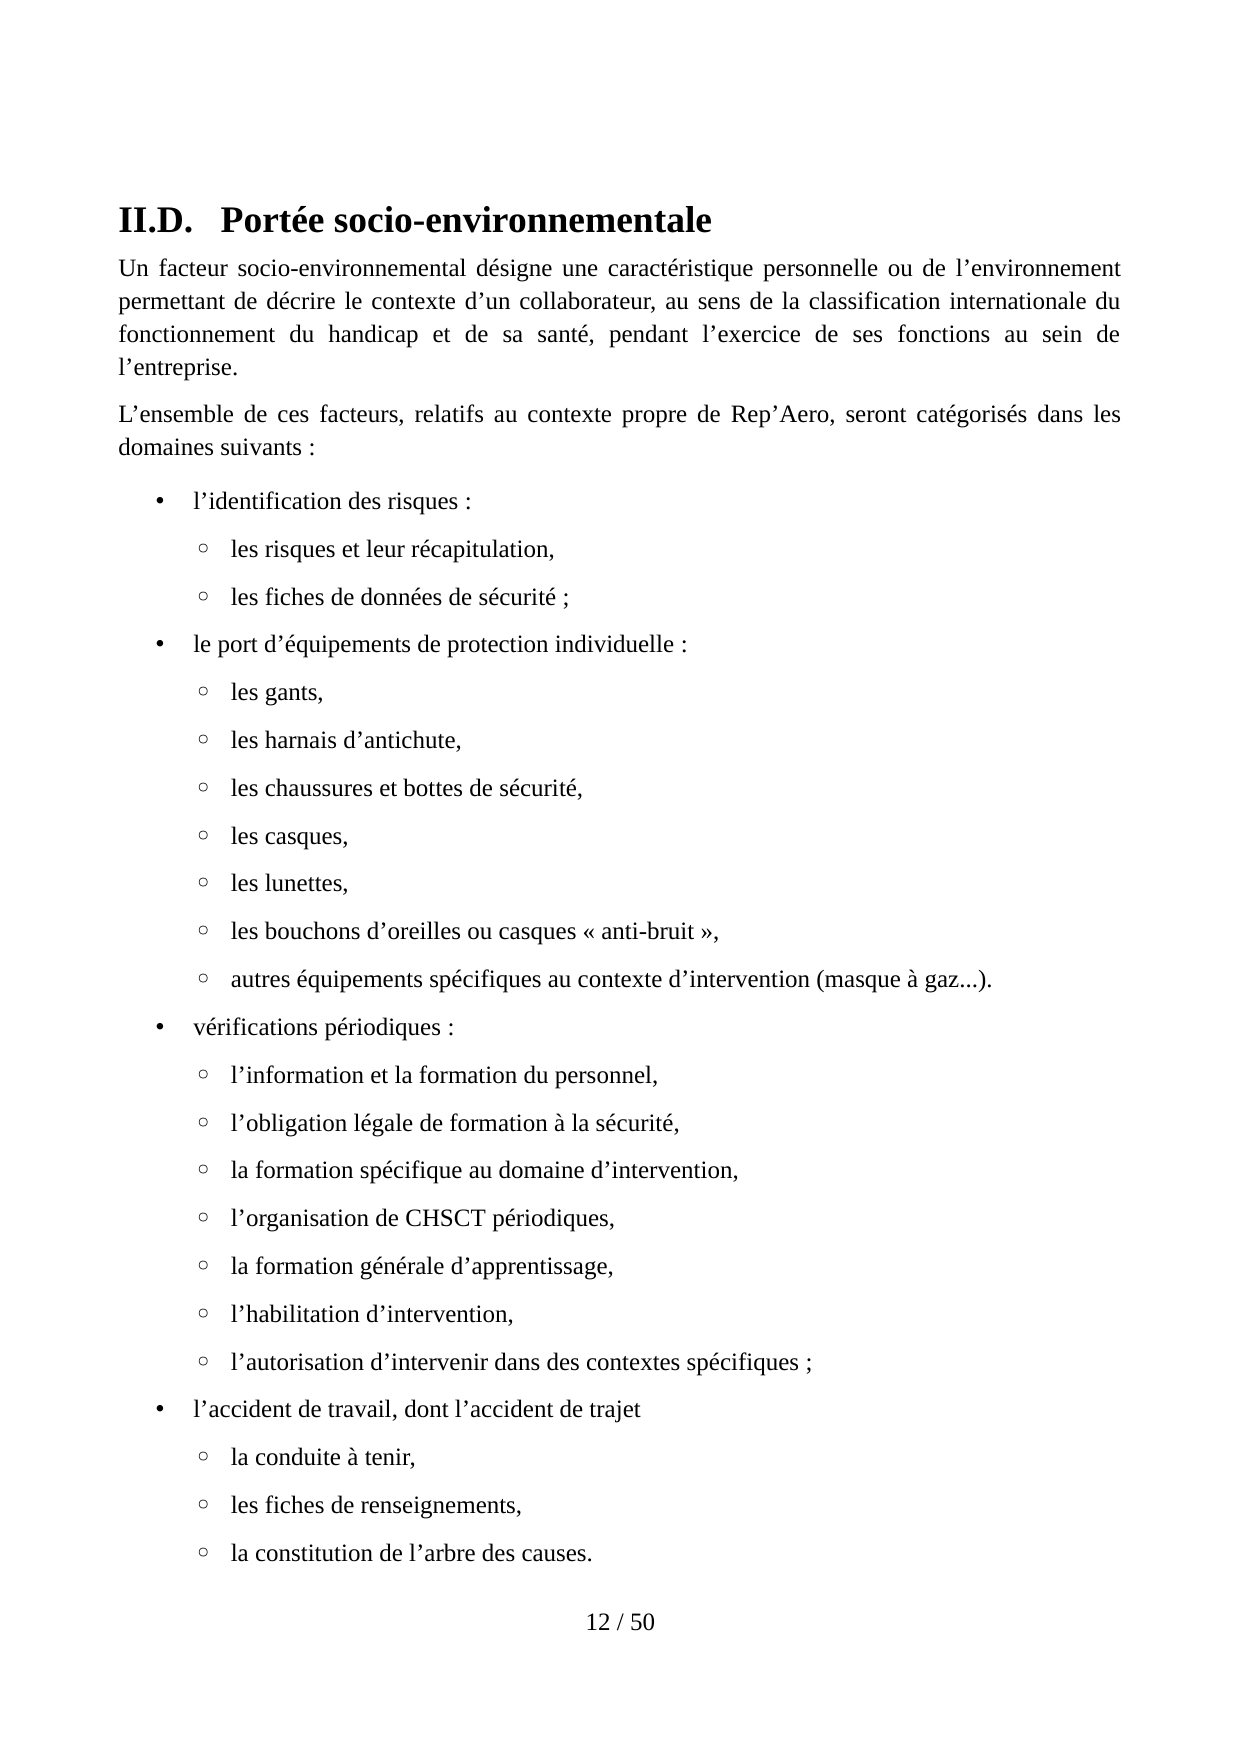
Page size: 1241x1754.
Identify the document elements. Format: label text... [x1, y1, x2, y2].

list les casques, [193, 821, 1122, 849]
list les harnais d’antichute, [193, 725, 1122, 754]
list l’information et la formation du personnel, [193, 1060, 1122, 1088]
list les gants, [193, 677, 1122, 706]
list la conduite à tenir, [193, 1442, 1122, 1471]
subtitle Portée socio-environnementale [118, 197, 1122, 240]
list la formation spécifique au domaine d’intervention, [193, 1155, 1122, 1184]
list l’obligation légale de formation à la sécurité, [193, 1108, 1122, 1136]
list le port d’équipements de protection individuelle : [156, 629, 1122, 658]
list l’habilitation d’intervention, [193, 1299, 1122, 1328]
list les fiches de données de sécurité ; [193, 582, 1122, 610]
list vérifications périodiques : [156, 1012, 1122, 1041]
list les risques et leur récapitulation, [193, 534, 1122, 563]
list l’organisation de CHSCT périodiques, [193, 1203, 1122, 1232]
list les bouchons d’oreilles ou casques « anti-bruit », [193, 916, 1122, 945]
list autres équipements spécifiques au contexte d’intervention (masque à gaz...). [193, 964, 1122, 993]
list les chaussures et bottes de sécurité, [193, 773, 1122, 802]
list l’autorisation d’intervenir dans des contextes spécifiques ; [193, 1347, 1122, 1375]
list la constitution de l’arbre des causes. [193, 1538, 1122, 1567]
text L’ensemble de ces facteurs, relatifs au contexte propre de Rep’Aero, seront catégorisés dans les domaines suivants : [118, 399, 1122, 461]
list l’identification des risques : [156, 486, 1122, 515]
list les fiches de renseignements, [193, 1490, 1122, 1519]
list les lunettes, [193, 868, 1122, 897]
text Un facteur socio-environnemental désigne une caractéristique personnelle ou de l’environnement permettant de décrire le contexte d’un collaborateur, au sens de la classification internationale du fonctionnement du handicap et de sa santé, pendant l’exercice de ses fonctions au sein de l’entreprise. [118, 253, 1122, 381]
list la formation générale d’apprentissage, [193, 1251, 1122, 1280]
list l’accident de travail, dont l’accident de trajet [156, 1394, 1122, 1423]
